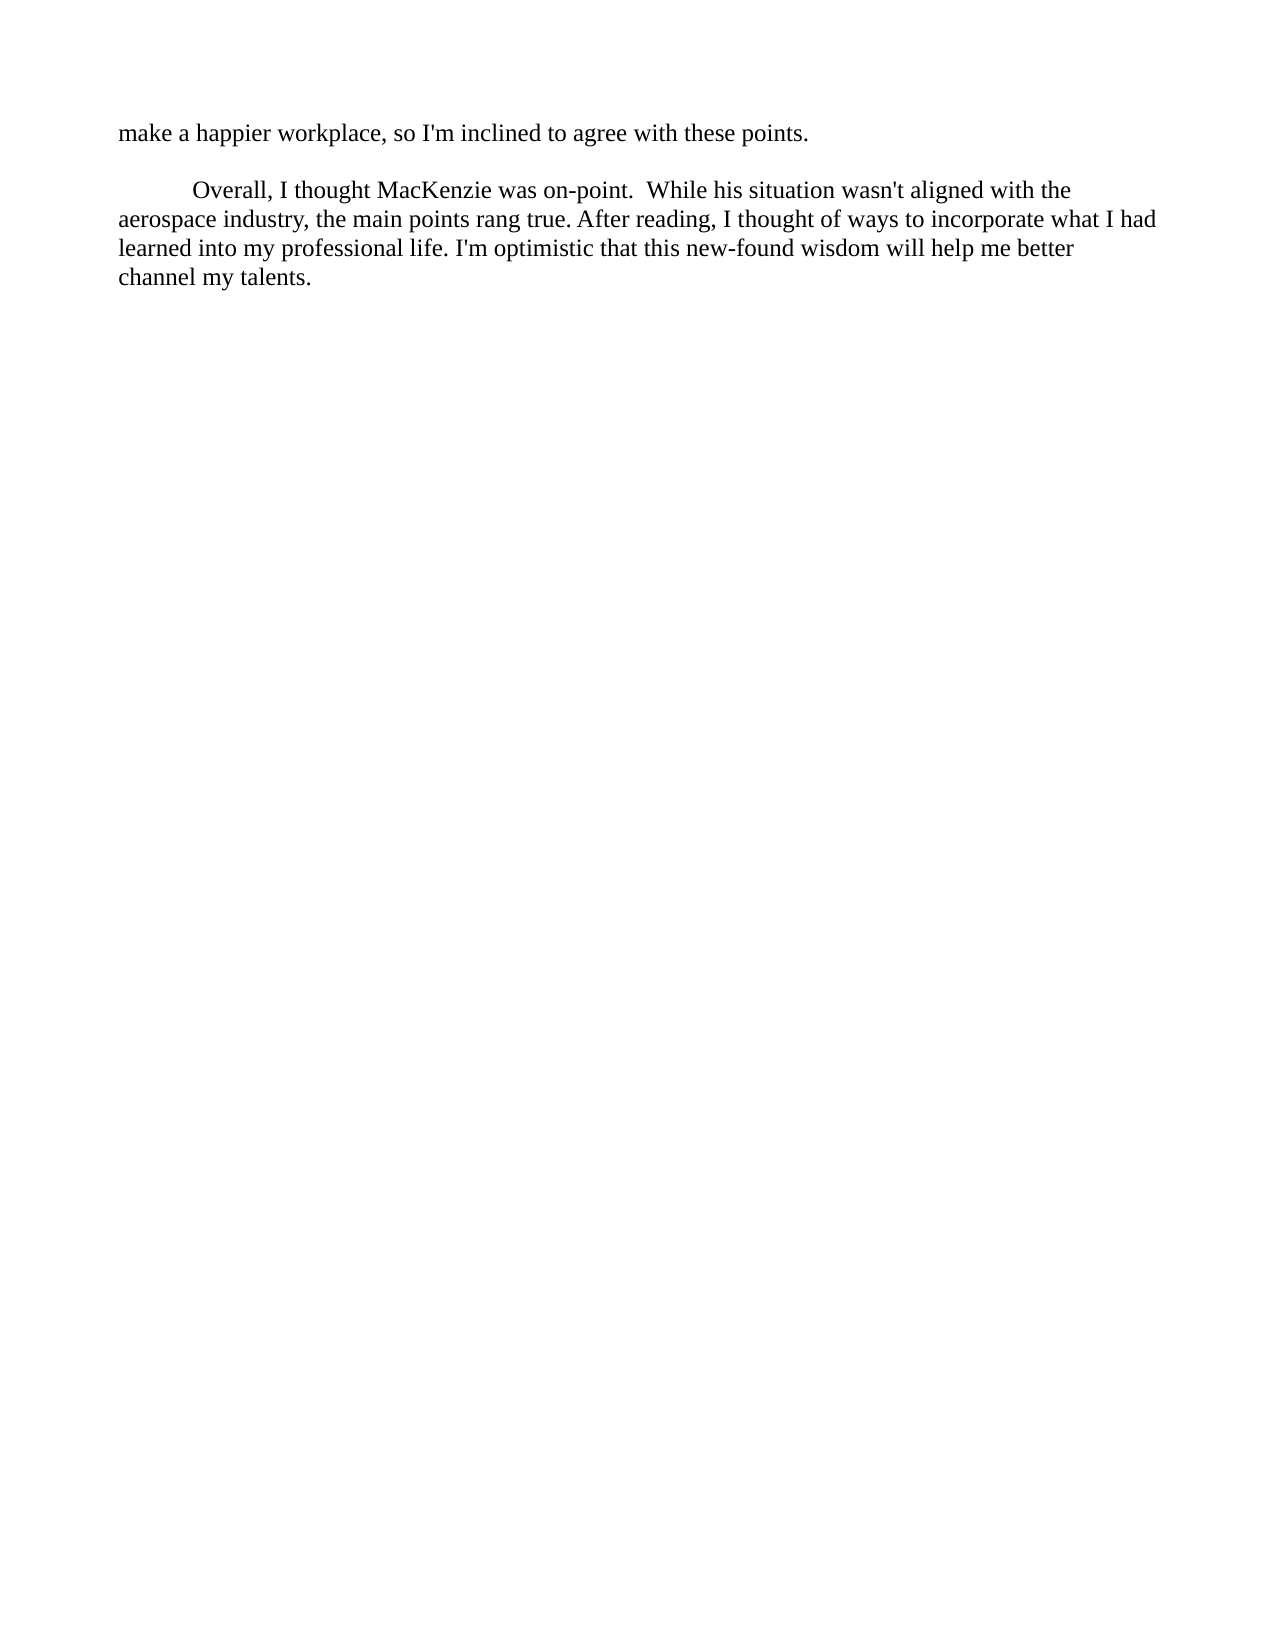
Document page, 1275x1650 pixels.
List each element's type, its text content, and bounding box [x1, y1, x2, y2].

text make a happier workplace, so I'm inclined to agree with these points. [118, 118, 1157, 147]
text Overall, I thought MacKenzie was on-point. While his situation wasn't aligned with the aerospace industry, the main points rang true. After reading, I thought of ways to incorporate what I had learned into my professional life. I'm optimistic that this new-found wisdom will help me better channel my talents. [118, 176, 1157, 291]
